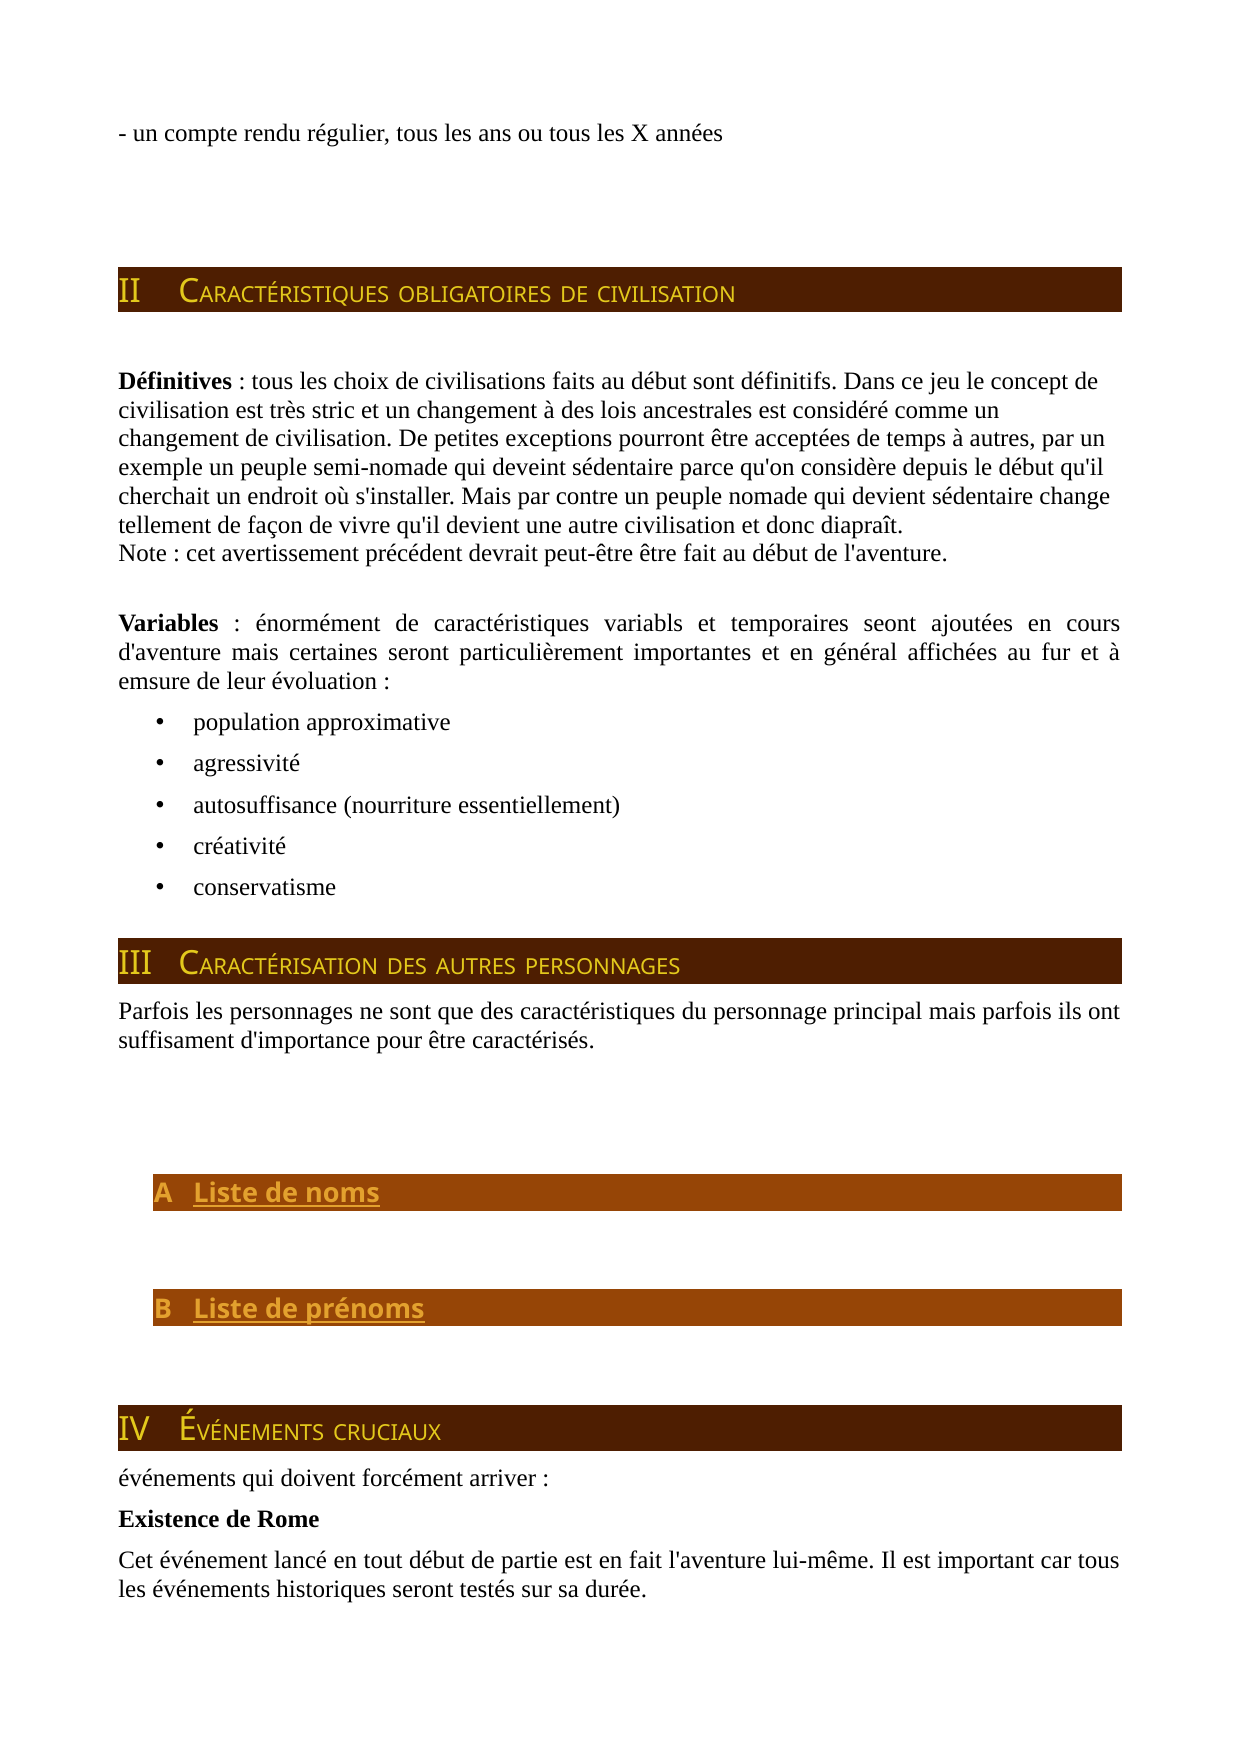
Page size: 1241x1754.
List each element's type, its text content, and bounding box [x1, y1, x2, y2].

subtitle Caractérisation des autres personnages [118, 938, 1122, 984]
subtitle Liste de noms [153, 1174, 1122, 1211]
text événements qui doivent forcément arriver : [118, 1463, 1122, 1492]
subtitle Événements cruciaux [118, 1405, 1122, 1451]
text Parfois les personnages ne sont que des caractéristiques du personnage principal mais parfois ils ont suffisament d'importance pour être caractérisés. [118, 996, 1122, 1054]
list créativité [156, 831, 1122, 860]
text Note : cet avertissement précédent devrait peut-être être fait au début de l'aventure. [118, 538, 1122, 567]
list population approximative [156, 707, 1122, 736]
list conservatisme [156, 872, 1122, 901]
text Cet événement lancé en tout début de partie est en fait l'aventure lui-même. Il est important car tous les événements historiques seront testés sur sa durée. [118, 1546, 1122, 1603]
subtitle Caractéristiques obligatoires de civilisation [118, 267, 1122, 312]
list agressivité [156, 748, 1122, 777]
text Existence de Rome [118, 1504, 1122, 1533]
text - un compte rendu régulier, tous les ans ou tous les X années [118, 118, 1122, 147]
text Variables : énormément de caractéristiques variabls et temporaires seont ajoutées en cours d'aventure mais certaines seront particulièrement importantes et en général affichées au fur et à emsure de leur évoluation : [118, 608, 1122, 695]
subtitle Liste de prénoms [153, 1289, 1122, 1326]
list autosuffisance (nourriture essentiellement) [156, 790, 1122, 818]
text Définitives : tous les choix de civilisations faits au début sont définitifs. Dans ce jeu le concept de civilisation est très stric et un changement à des lois ancestrales est considéré comme un changement de civilisation. De petites exceptions pourront être acceptées de temps à autres, par un exemple un peuple semi-nomade qui deveint sédentaire parce qu'on considère depuis le début qu'il cherchait un endroit où s'installer. Mais par contre un peuple nomade qui devient sédentaire change tellement de façon de vivre qu'il devient une autre civilisation et donc diapraît. [118, 366, 1122, 538]
